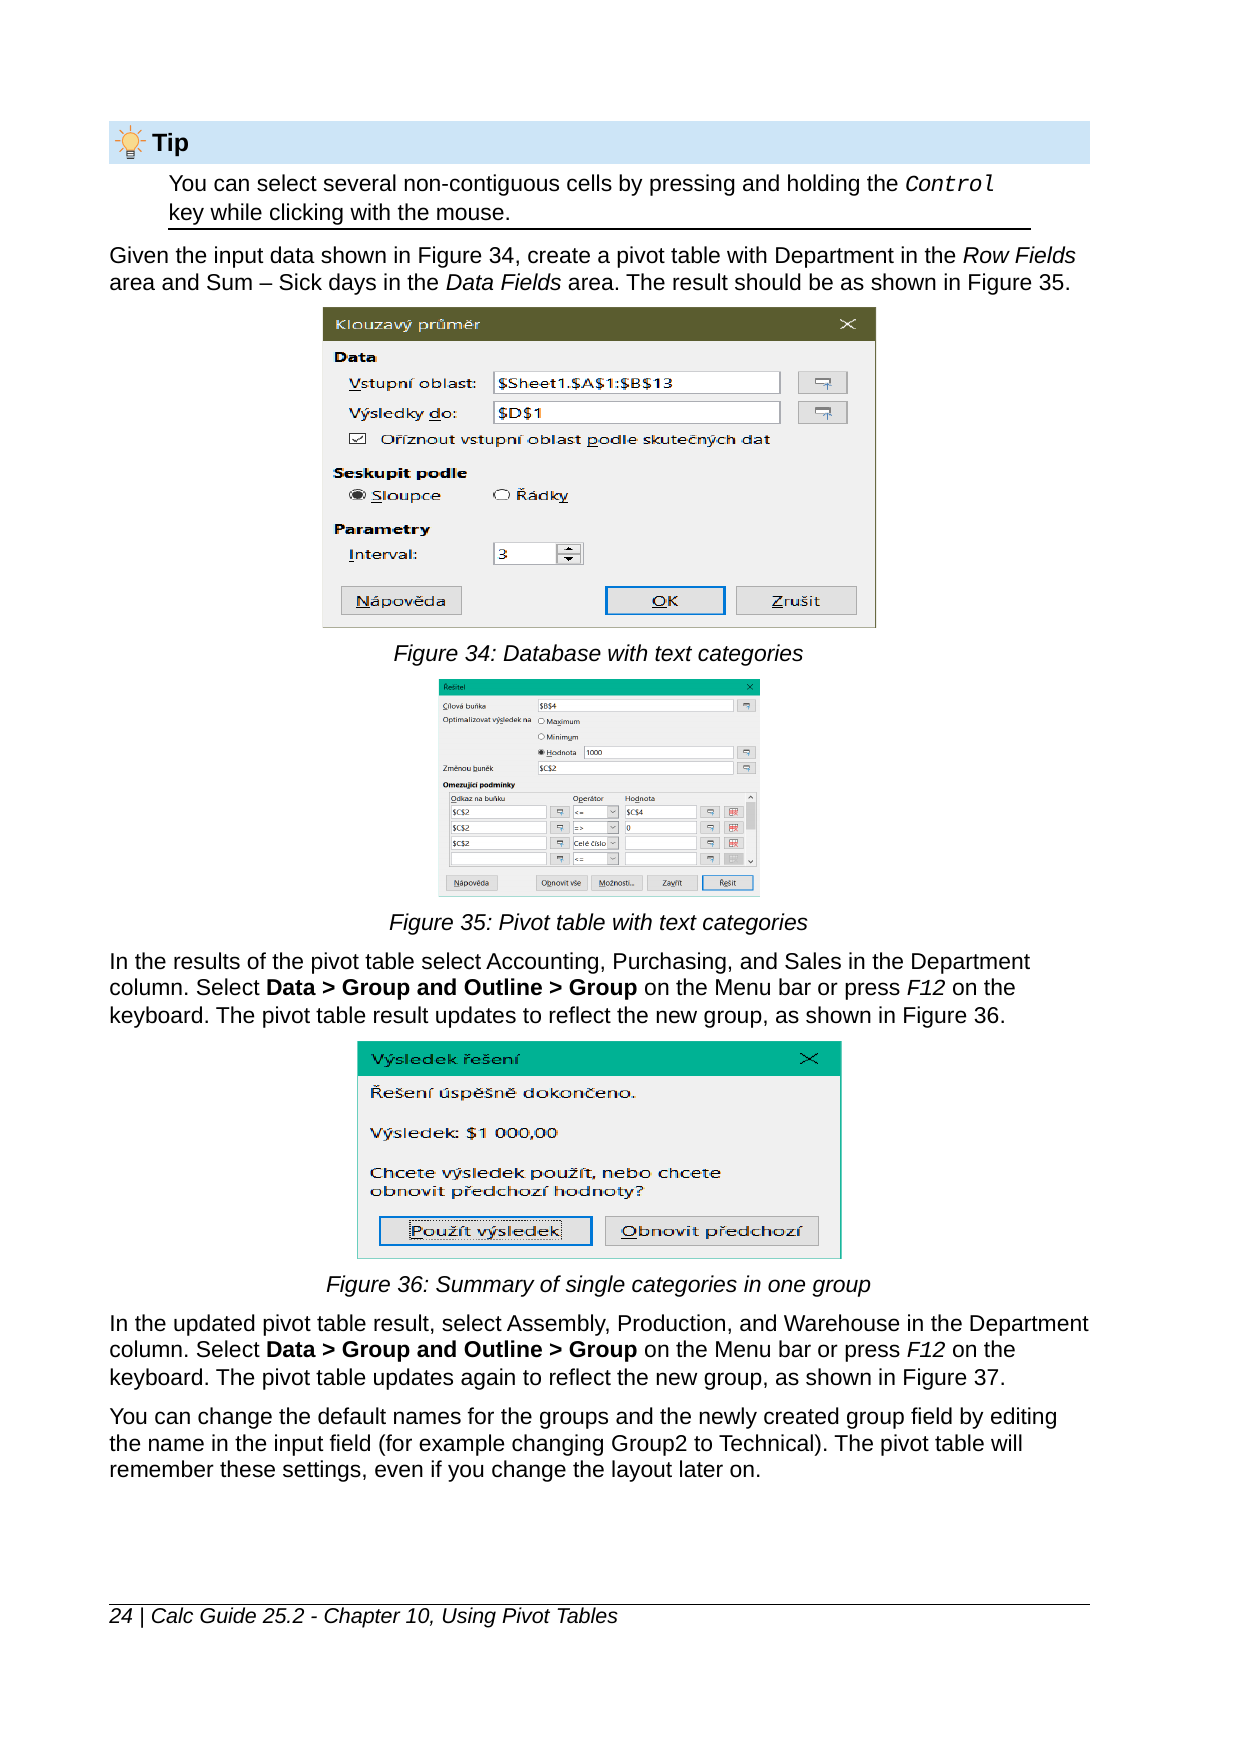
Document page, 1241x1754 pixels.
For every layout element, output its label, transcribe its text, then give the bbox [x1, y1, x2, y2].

picture [438, 679, 760, 897]
picture [322, 307, 877, 628]
text In the results of the pivot table select Accounting, Purchasing, and Sales in the Department column. Select Data > Group and Outline > Group on the Menu bar or press F12 on the keyboard. The pivot table result updates to reflect the new group, as shown in Figure 36. [109, 948, 1090, 1029]
text In the updated pivot table result, select Assembly, Production, and Warehouse in the Department column. Select Data > Group and Outline > Group on the Menu bar or press F12 on the keyboard. The pivot table updates again to reflect the new group, as shown in Figure 37. [109, 1310, 1090, 1391]
picture [357, 1041, 842, 1259]
subtitle Tip [109, 121, 1090, 164]
text Given the input data shown in Figure 34, create a pivot table with Department in the Row Fields area and Sum – Sick days in the Data Fields area. The result should be as shown in Figure 35. [109, 242, 1090, 295]
text Figure 34: Database with text categories [323, 640, 876, 667]
text Figure 35: Pivot table with text categories [389, 909, 810, 935]
text You can select several non-contiguous cells by pressing and holding the Control key while clicking with the mouse. [168, 170, 1031, 228]
text You can change the default names for the groups and the newly created group field by editing the name in the input field (for example changing Group2 to Technical). The pivot table will remember these settings, even if you change the layout later on. [109, 1403, 1090, 1482]
text Figure 36: Summary of single categories in one group [326, 1271, 873, 1297]
